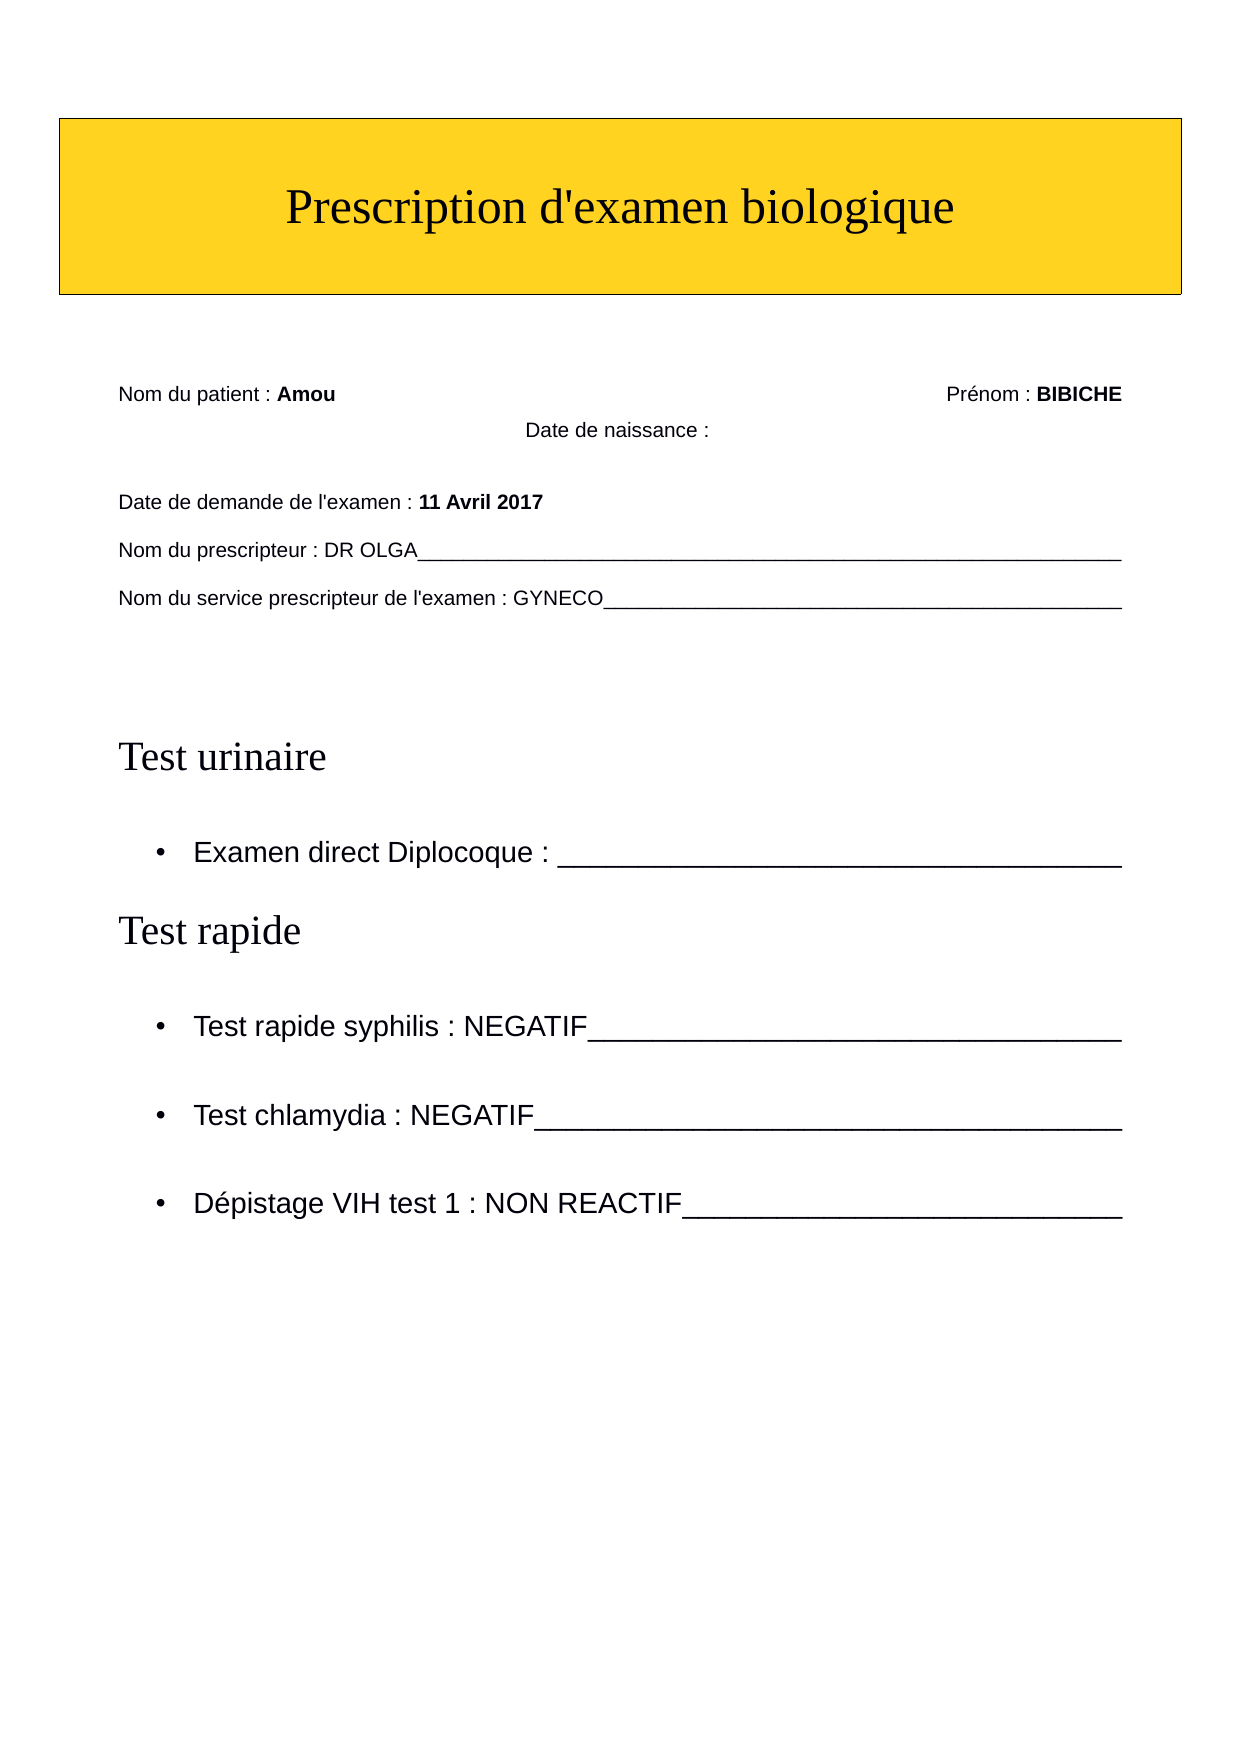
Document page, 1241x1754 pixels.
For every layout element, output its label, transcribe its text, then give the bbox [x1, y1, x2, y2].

text Date de demande de l'examen : 11 Avril 2017 [118, 489, 1122, 513]
text Nom du service prescripteur de l'examen : GYNECO [118, 585, 1122, 609]
list Test chlamydia : NEGATIF [156, 1054, 1122, 1143]
text Nom du patient : Amou Prénom : BIBICHE [118, 382, 1122, 406]
text Date de naissance : [118, 418, 1122, 442]
subtitle Prescription d'examen biologique [60, 119, 1181, 294]
subtitle Test urinaire [118, 731, 1122, 779]
list Test rapide syphilis : NEGATIF [156, 966, 1122, 1054]
subtitle Test rapide [118, 905, 1122, 953]
list Examen direct Diplocoque : [156, 792, 1122, 880]
text Nom du prescripteur : DR OLGA [118, 537, 1122, 561]
list Dépistage VIH test 1 : NON REACTIF [156, 1143, 1122, 1231]
